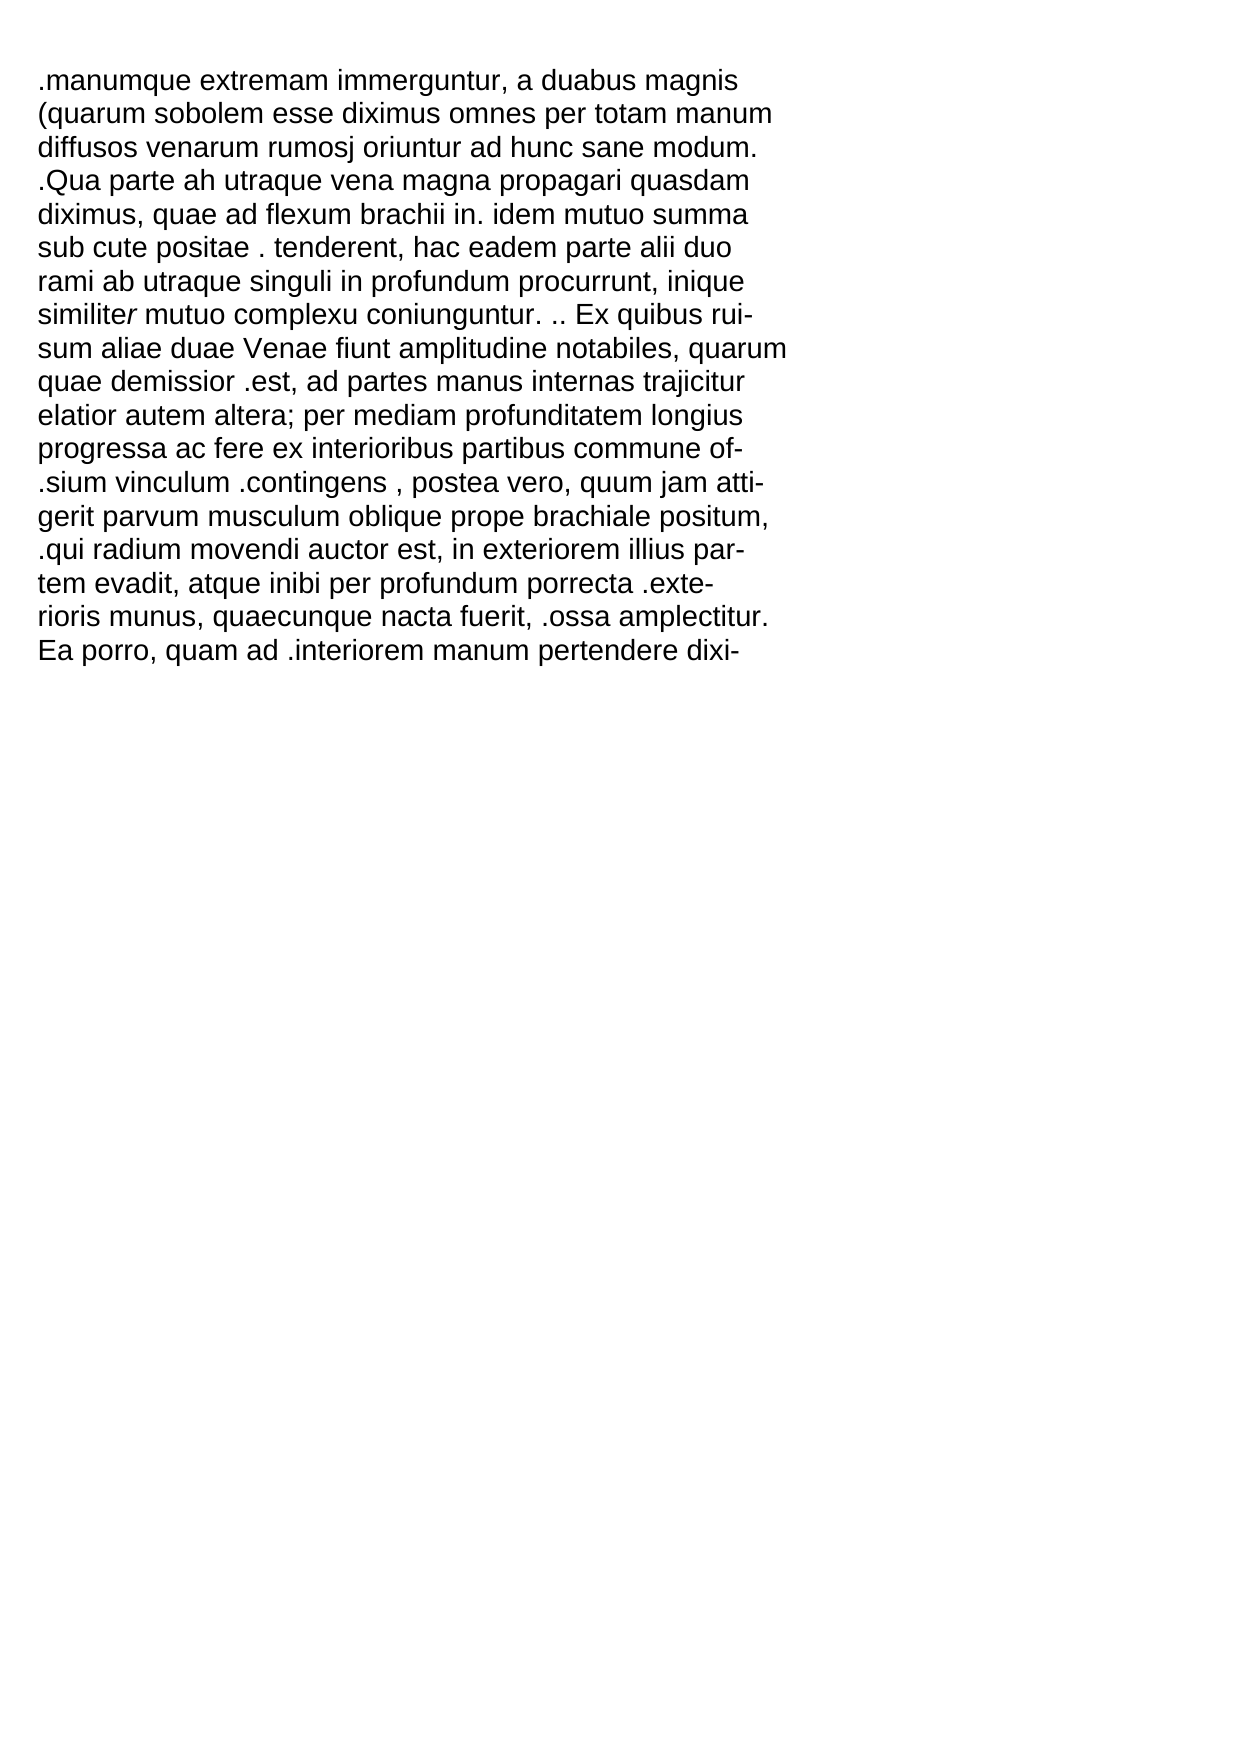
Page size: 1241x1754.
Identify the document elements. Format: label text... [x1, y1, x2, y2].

text .manumque extremam immerguntur, a duabus magnis (quarum sobolem esse diximus omnes per totam manum diffusos venarum rumosj oriuntur ad hunc sane modum. .Qua parte ah utraque vena magna propagari quasdam diximus, quae ad flexum brachii in. idem mutuo summa sub cute positae . tenderent, hac eadem parte alii duo rami ab utraque singuli in profundum procurrunt, inique similiter mutuo complexu coniunguntur. .. Ex quibus rui- sum aliae duae Venae fiunt amplitudine notabiles, quarum quae demissior .est, ad partes manus internas trajicitur elatior autem altera; per mediam profunditatem longius progressa ac fere ex interioribus partibus commune of- .sium vinculum .contingens , postea vero, quum jam atti- gerit parvum musculum oblique prope brachiale positum, .qui radium movendi auctor est, in exteriorem illius par- tem evadit, atque inibi per profundum porrecta .exte- rioris munus, quaecunque nacta fuerit, .ossa amplectitur. Ea porro, quam ad .interiorem manum pertendere dixi- [37, 62, 1203, 666]
